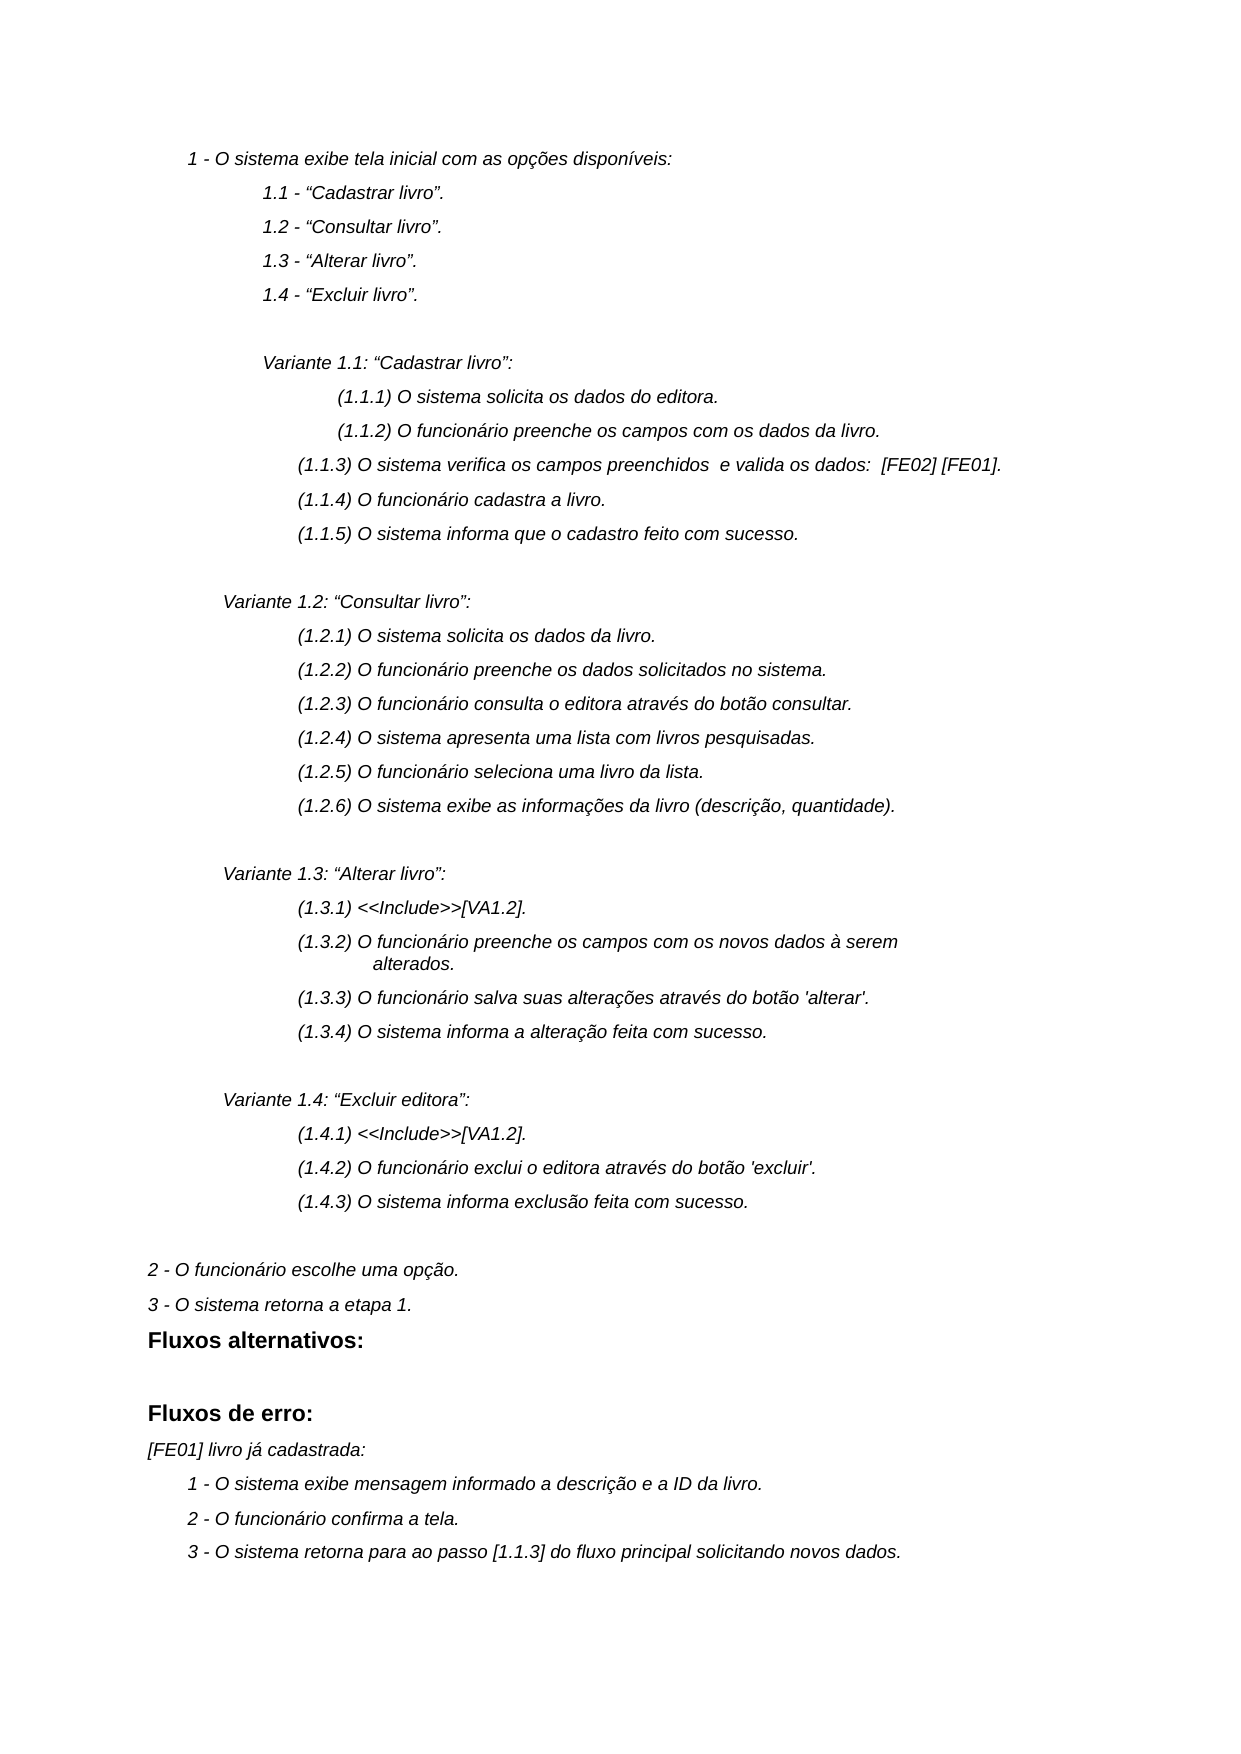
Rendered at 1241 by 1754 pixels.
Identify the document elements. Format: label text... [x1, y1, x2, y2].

text (1.2.1) O sistema solicita os dados da livro. [148, 624, 1092, 646]
text 2 - O funcionário escolhe uma opção. [148, 1259, 1092, 1281]
text (1.3.1) <<Include>>[VA1.2]. [148, 897, 1092, 919]
text (1.3.4) O sistema informa a alteração feita com sucesso. [148, 1021, 1092, 1042]
text Variante 1.3: “Alterar livro”: [148, 863, 1092, 884]
text (1.1.1) O sistema solicita os dados do editora. [187, 386, 1092, 408]
text (1.4.3) O sistema informa exclusão feita com sucesso. [148, 1191, 1092, 1213]
text 3 - O sistema retorna para ao passo [1.1.3] do fluxo principal solicitando novos dados. [187, 1541, 1092, 1563]
text (1.2.6) O sistema exibe as informações da livro (descrição, quantidade). [148, 795, 1092, 816]
text Variante 1.4: “Excluir editora”: [148, 1089, 1092, 1111]
text 1 - O sistema exibe mensagem informado a descrição e a ID da livro. [187, 1473, 1092, 1495]
text (1.2.2) O funcionário preenche os dados solicitados no sistema. [148, 659, 1092, 680]
text 1 - O sistema exibe tela inicial com as opções disponíveis: [187, 148, 1092, 169]
text (1.2.3) O funcionário consulta o editora através do botão consultar. [148, 693, 1092, 714]
text 1.3 - “Alterar livro”. [187, 250, 1092, 271]
text (1.1.2) O funcionário preenche os campos com os dados da livro. [187, 420, 1092, 442]
text (1.2.5) O funcionário seleciona uma livro da lista. [148, 761, 1092, 782]
text (1.3.3) O funcionário salva suas alterações através do botão 'alterar'. [148, 987, 1092, 1008]
text 1.1 - “Cadastrar livro”. [187, 182, 1092, 203]
text (1.1.4) O funcionário cadastra a livro. [148, 488, 1092, 510]
text (1.4.2) O funcionário exclui o editora através do botão 'excluir'. [148, 1157, 1092, 1179]
text Fluxos alternativos: [148, 1327, 1092, 1354]
text (1.1.5) O sistema informa que o cadastro feito com sucesso. [148, 522, 1092, 544]
text Variante 1.1: “Cadastrar livro”: [187, 352, 1092, 374]
text (1.2.4) O sistema apresenta uma lista com livros pesquisadas. [148, 727, 1092, 748]
text 2 - O funcionário confirma a tela. [187, 1507, 1092, 1529]
text Variante 1.2: “Consultar livro”: [148, 591, 1092, 612]
text (1.1.3) O sistema verifica os campos preenchidos e valida os dados: [FE02] [FE01]. [148, 454, 1092, 476]
text 3 - O sistema retorna a etapa 1. [148, 1293, 1092, 1315]
text Fluxos de erro: [148, 1400, 1092, 1427]
text 1.2 - “Consultar livro”. [187, 216, 1092, 237]
text (1.3.2) O funcionário preenche os campos com os novos dados à serem alterados. [148, 931, 1092, 974]
text (1.4.1) <<Include>>[VA1.2]. [148, 1123, 1092, 1144]
text 1.4 - “Excluir livro”. [187, 284, 1092, 306]
text [FE01] livro já cadastrada: [148, 1439, 1092, 1461]
